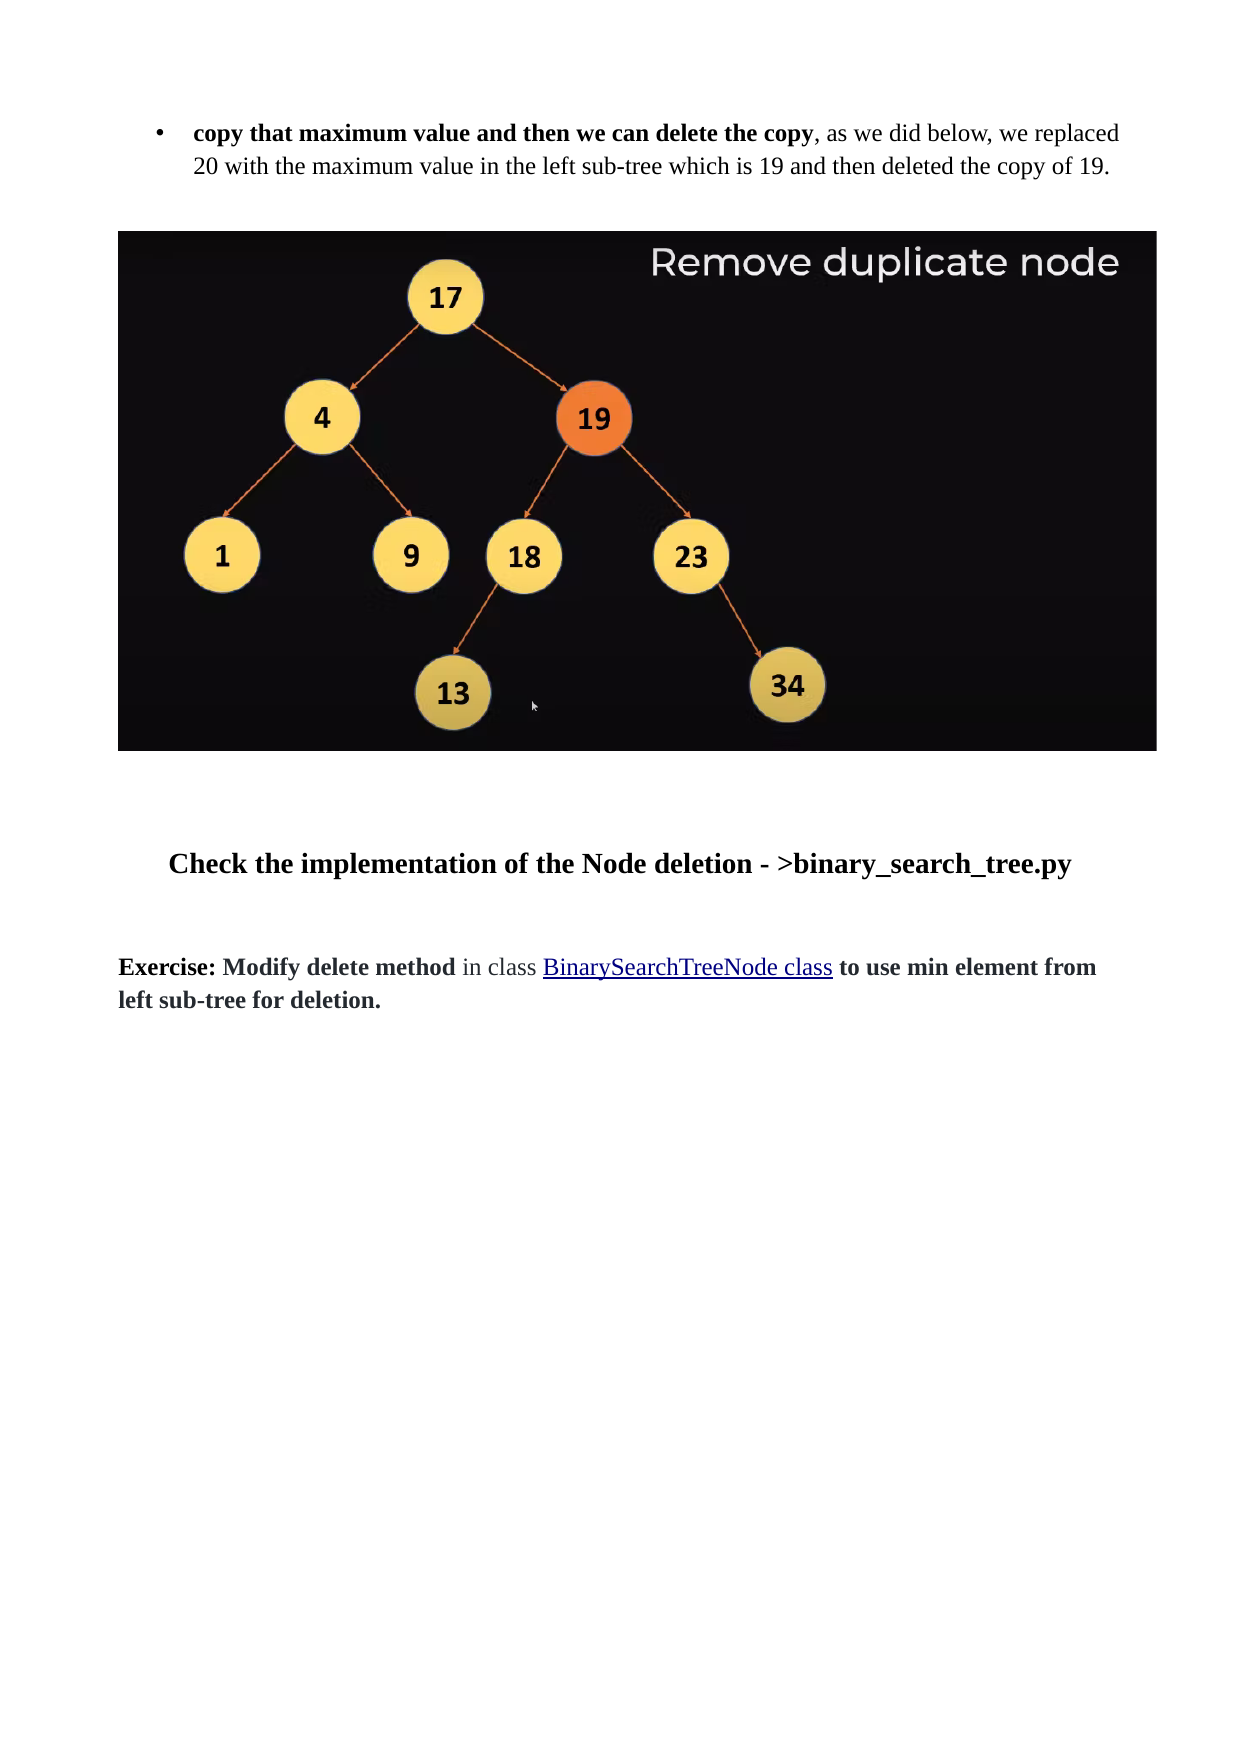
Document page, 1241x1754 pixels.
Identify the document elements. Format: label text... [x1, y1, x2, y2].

picture [118, 231, 1157, 751]
text Check the implementation of the Node deletion - >binary_search_tree.py [118, 846, 1122, 879]
text Exercise: Modify delete method in class BinarySearchTreeNode class to use min element from left sub-tree for deletion. [118, 952, 1122, 1014]
list copy that maximum value and then we can delete the copy, as we did below, we replaced 20 with the maximum value in the left sub-tree which is 19 and then deleted the copy of 19. [156, 118, 1122, 180]
